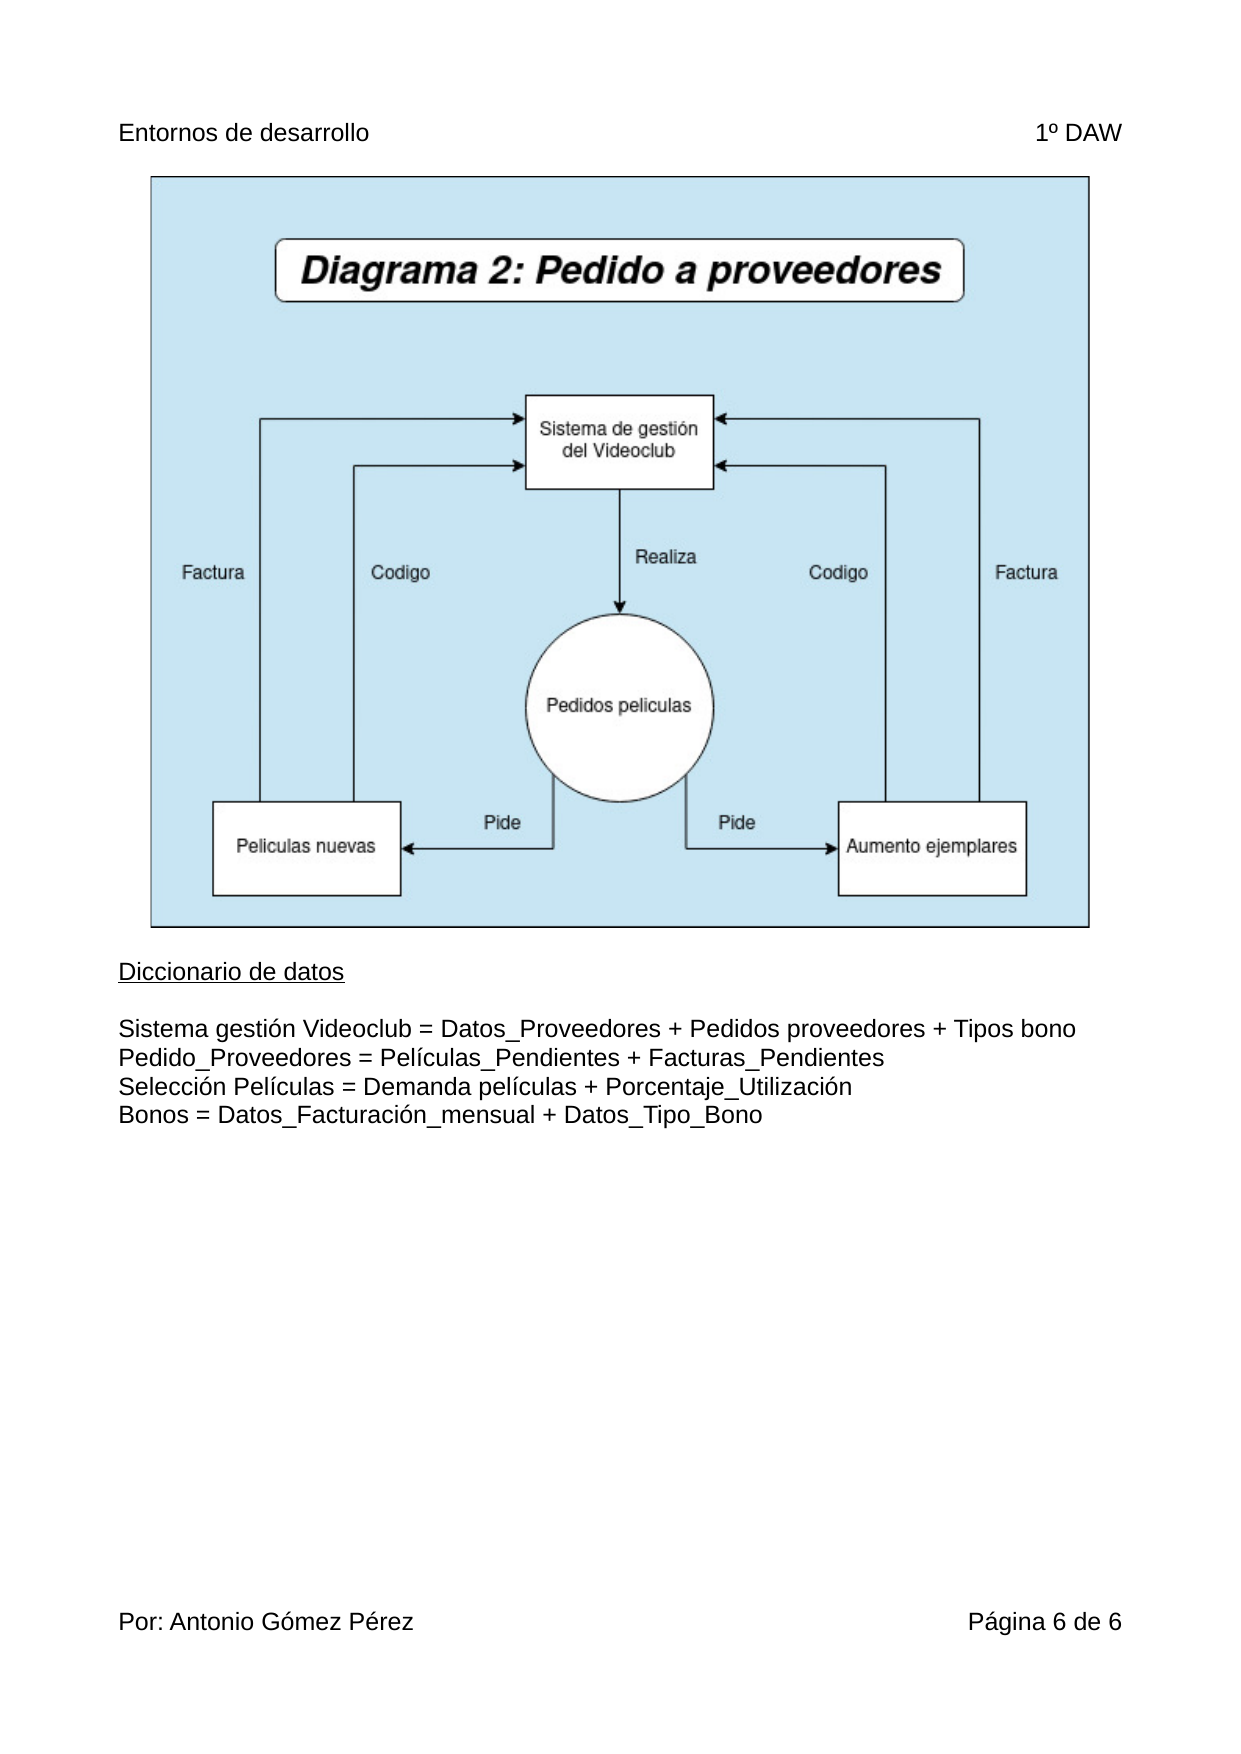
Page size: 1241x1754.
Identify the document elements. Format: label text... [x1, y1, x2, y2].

text Bonos = Datos_Facturación_mensual + Datos_Tipo_Bono [118, 1100, 1122, 1129]
picture [150, 176, 1090, 928]
text Sistema gestión Videoclub = Datos_Proveedores + Pedidos proveedores + Tipos bono [118, 1014, 1122, 1043]
text Selección Películas = Demanda películas + Porcentaje_Utilización [118, 1072, 1122, 1100]
text Pedido_Proveedores = Películas_Pendientes + Facturas_Pendientes [118, 1043, 1122, 1072]
text Diccionario de datos [118, 957, 1122, 985]
